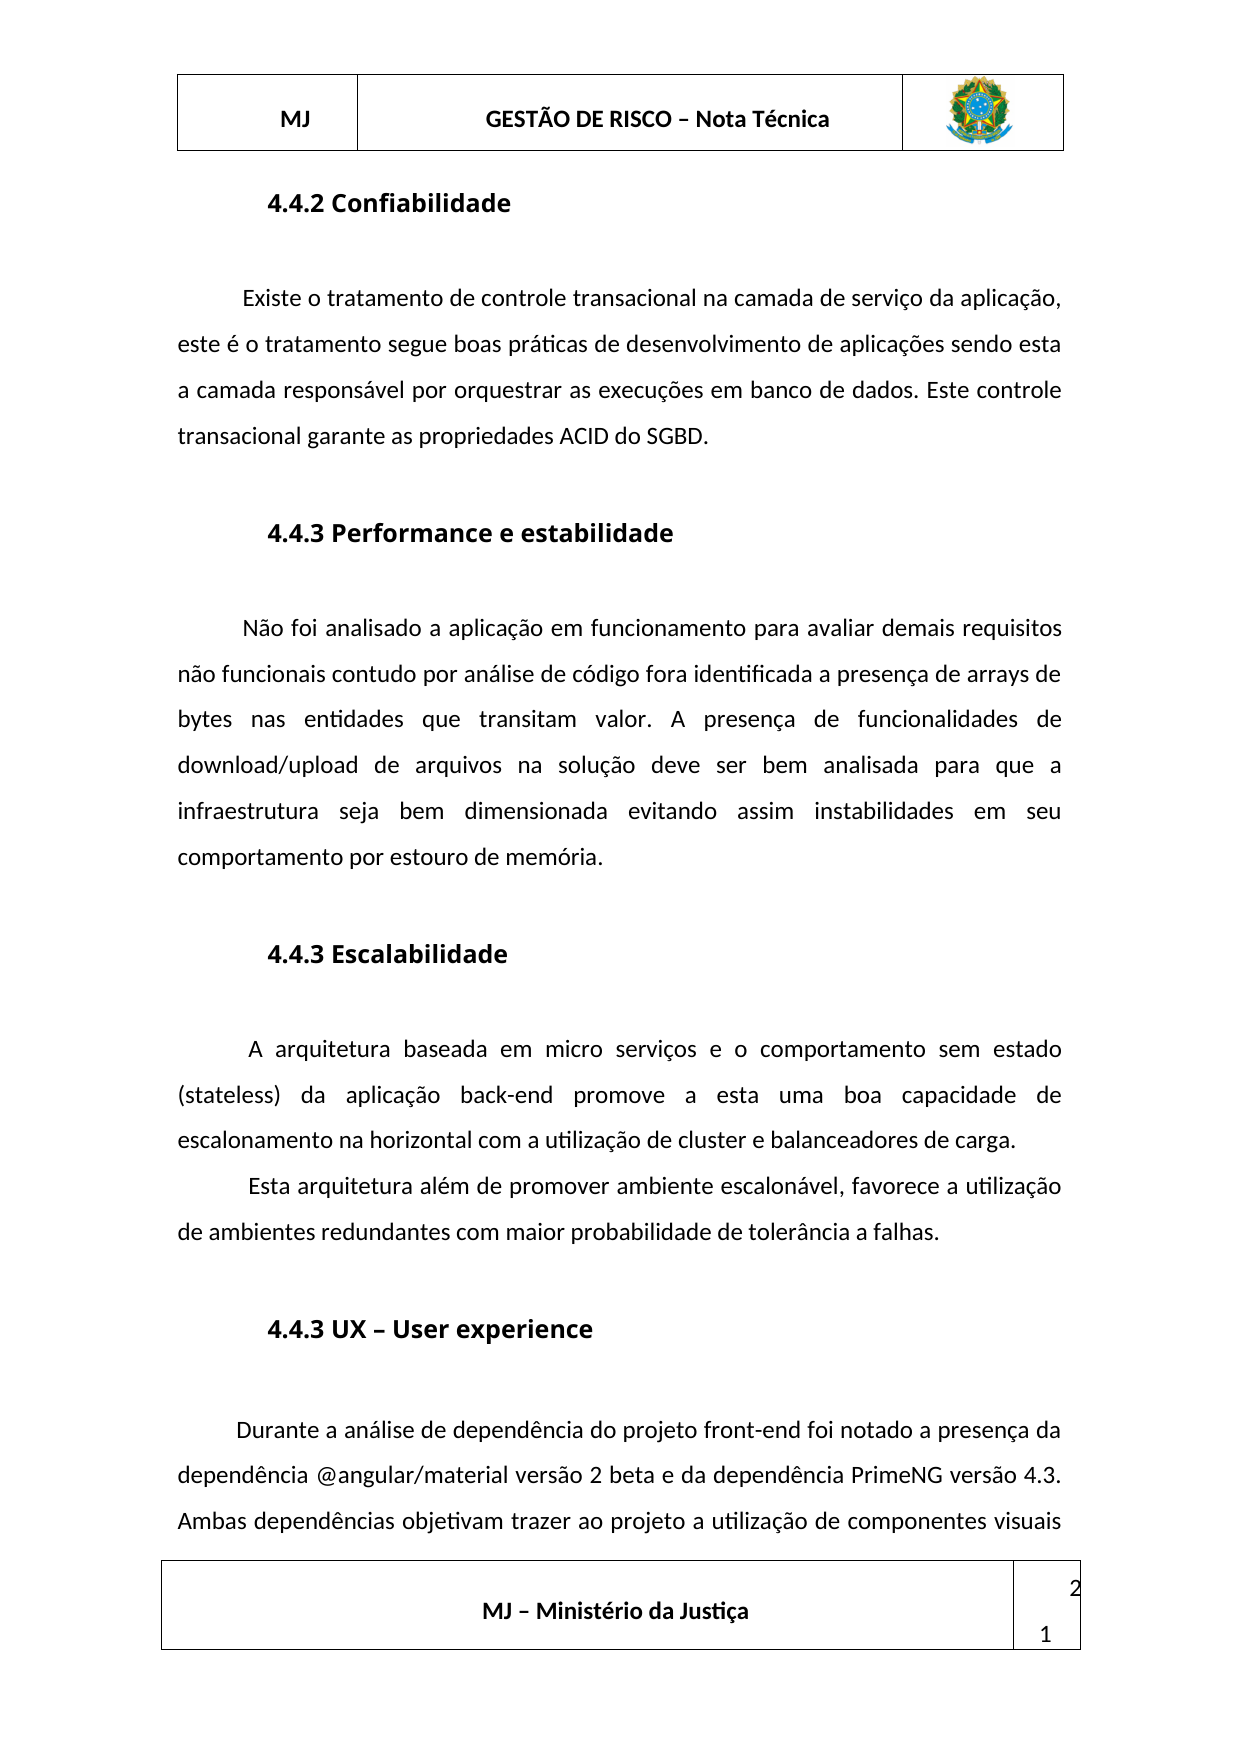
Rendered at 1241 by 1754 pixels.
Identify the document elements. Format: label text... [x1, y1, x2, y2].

text Não foi analisado a aplicação em funcionamento para avaliar demais requisitos não funcionais contudo por análise de código fora identificada a presença de arrays de bytes nas entidades que transitam valor. A presença de funcionalidades de download/upload de arquivos na solução deve ser bem analisada para que a infraestrutura seja bem dimensionada evitando assim instabilidades em seu comportamento por estouro de memória. [177, 688, 1063, 704]
text Não foi analisado a aplicação em funcionamento para avaliar demais requisitos não funcionais contudo por análise de código fora identificada a presença de arrays de bytes nas entidades que transitam valor. A presença de funcionalidades de download/upload de arquivos na solução deve ser bem analisada para que a infraestrutura seja bem dimensionada evitando assim instabilidades em seu comportamento por estouro de memória. [177, 734, 1063, 749]
subtitle 4.4.2 Confiabilidade [511, 186, 1063, 220]
subtitle 4.4.3 Escalabilidade [177, 936, 267, 971]
text Existe o tratamento de controle transacional na camada de serviço da aplicação, este é o tratamento segue boas práticas de desenvolvimento de aplicações sendo esta a camada responsável por orquestrar as execuções em banco de dados. Este controle transacional garante as propriedades ACID do SGBD. [177, 359, 1063, 374]
subtitle 4.4.3 UX – User experience [593, 1312, 1063, 1346]
text A arquitetura baseada em micro serviços e o comportamento sem estado (stateless) da aplicação back-end promove a esta uma boa capacidade de escalonamento na horizontal com a utilização de cluster e balanceadores de carga. [177, 1033, 1063, 1079]
text Existe o tratamento de controle transacional na camada de serviço da aplicação, este é o tratamento segue boas práticas de desenvolvimento de aplicações sendo esta a camada responsável por orquestrar as execuções em banco de dados. Este controle transacional garante as propriedades ACID do SGBD. [177, 404, 1063, 450]
text Esta arquitetura além de promover ambiente escalonável, favorece a utilização de ambientes redundantes com maior probabilidade de tolerância a falhas. [177, 1170, 1063, 1247]
text Existe o tratamento de controle transacional na camada de serviço da aplicação, este é o tratamento segue boas práticas de desenvolvimento de aplicações sendo esta a camada responsável por orquestrar as execuções em banco de dados. Este controle transacional garante as propriedades ACID do SGBD. [177, 283, 1063, 328]
text A arquitetura baseada em micro serviços e o comportamento sem estado (stateless) da aplicação back-end promove a esta uma boa capacidade de escalonamento na horizontal com a utilização de cluster e balanceadores de carga. [177, 1109, 1063, 1155]
subtitle 4.4.3 Performance e estabilidade [177, 515, 267, 549]
subtitle 4.4.2 Confiabilidade [177, 186, 267, 220]
text Não foi analisado a aplicação em funcionamento para avaliar demais requisitos não funcionais contudo por análise de código fora identificada a presença de arrays de bytes nas entidades que transitam valor. A presença de funcionalidades de download/upload de arquivos na solução deve ser bem analisada para que a infraestrutura seja bem dimensionada evitando assim instabilidades em seu comportamento por estouro de memória. [177, 826, 1063, 871]
text Durante a análise de dependência do projeto front-end foi notado a presença da dependência @angular/material versão 2 beta e da dependência PrimeNG versão 4.3. Ambas dependências objetivam trazer ao projeto a utilização de componentes visuais reutilizáveis, contudo a utilização de ambas em um mesmo projeto pode trazer (quando não devidamente tratado) dualidade nos padrões de componentes de interface, trazendo ao usuário uma experiência negativa dado a falta de padronização de telas e de seus componentes. [177, 1490, 1063, 1505]
picture [944, 75, 1020, 149]
text Não foi analisado a aplicação em funcionamento para avaliar demais requisitos não funcionais contudo por análise de código fora identificada a presença de arrays de bytes nas entidades que transitam valor. A presença de funcionalidades de download/upload de arquivos na solução deve ser bem analisada para que a infraestrutura seja bem dimensionada evitando assim instabilidades em seu comportamento por estouro de memória. [177, 612, 1063, 658]
text Durante a análise de dependência do projeto front-end foi notado a presença da dependência @angular/material versão 2 beta e da dependência PrimeNG versão 4.3. Ambas dependências objetivam trazer ao projeto a utilização de componentes visuais reutilizáveis, contudo a utilização de ambas em um mesmo projeto pode trazer (quando não devidamente tratado) dualidade nos padrões de componentes de interface, trazendo ao usuário uma experiência negativa dado a falta de padronização de telas e de seus componentes. [177, 1414, 1063, 1460]
subtitle 4.4.3 Performance e estabilidade [674, 515, 1063, 549]
subtitle 4.4.3 UX – User experience [177, 1312, 267, 1346]
text Não foi analisado a aplicação em funcionamento para avaliar demais requisitos não funcionais contudo por análise de código fora identificada a presença de arrays de bytes nas entidades que transitam valor. A presença de funcionalidades de download/upload de arquivos na solução deve ser bem analisada para que a infraestrutura seja bem dimensionada evitando assim instabilidades em seu comportamento por estouro de memória. [177, 780, 1063, 795]
subtitle 4.4.3 Escalabilidade [508, 936, 1063, 971]
